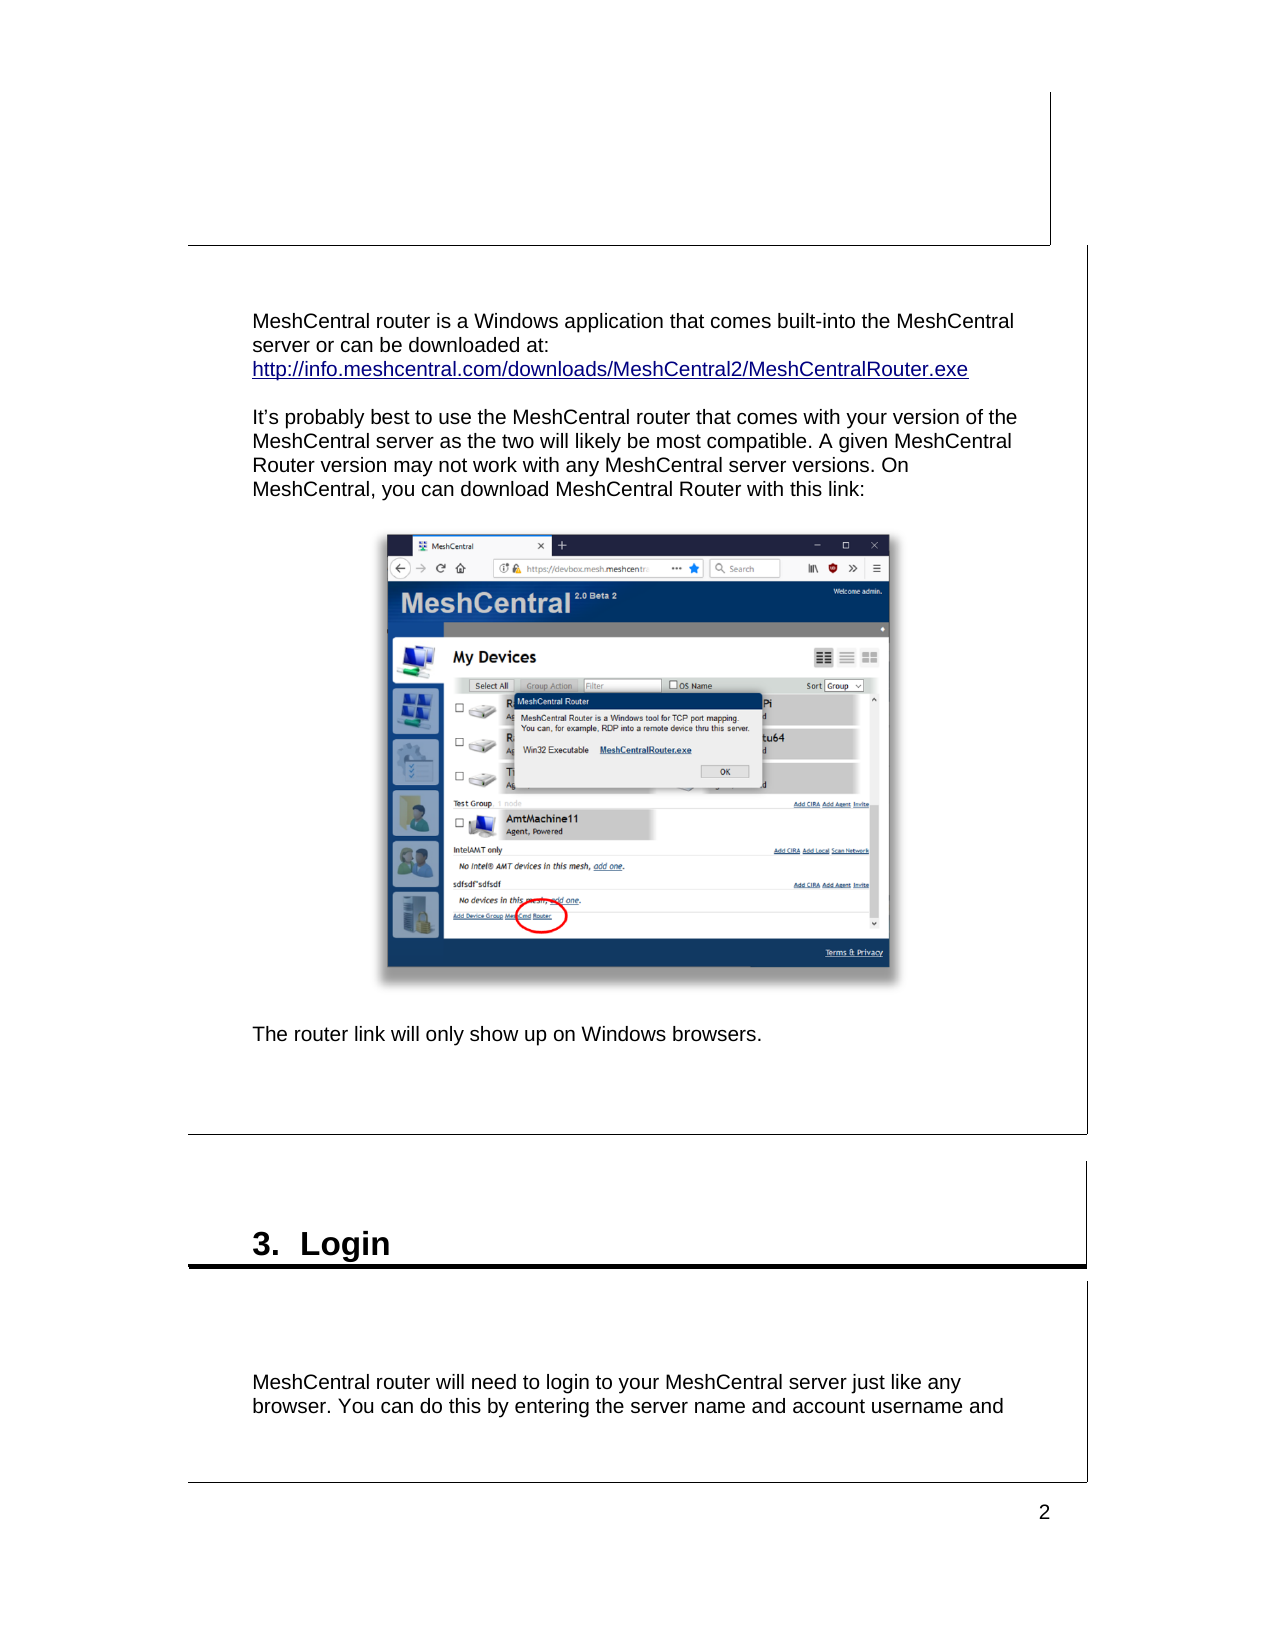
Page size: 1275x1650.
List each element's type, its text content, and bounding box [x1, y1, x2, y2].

text MeshCentral router will need to login to your MeshCentral server just like any browser. You can do this by entering the server name and account username and [187, 1370, 1087, 1482]
text The router link will only show up on Windows browsers. [187, 1022, 1087, 1046]
text It’s probably best to use the MeshCentral router that comes with your version of the MeshCentral server as the two will likely be most compatible. A given MeshCentral Router version may not work with any MeshCentral server versions. On MeshCentral, you can download MeshCentral Router with this link: [187, 405, 1087, 501]
text MeshCentral router is a Windows application that comes built-into the MeshCentral server or can be downloaded at: http://info.meshcentral.com/downloads/MeshCentral2/MeshCentralRouter.exe [187, 245, 1087, 381]
subtitle Login [187, 1159, 1086, 1267]
